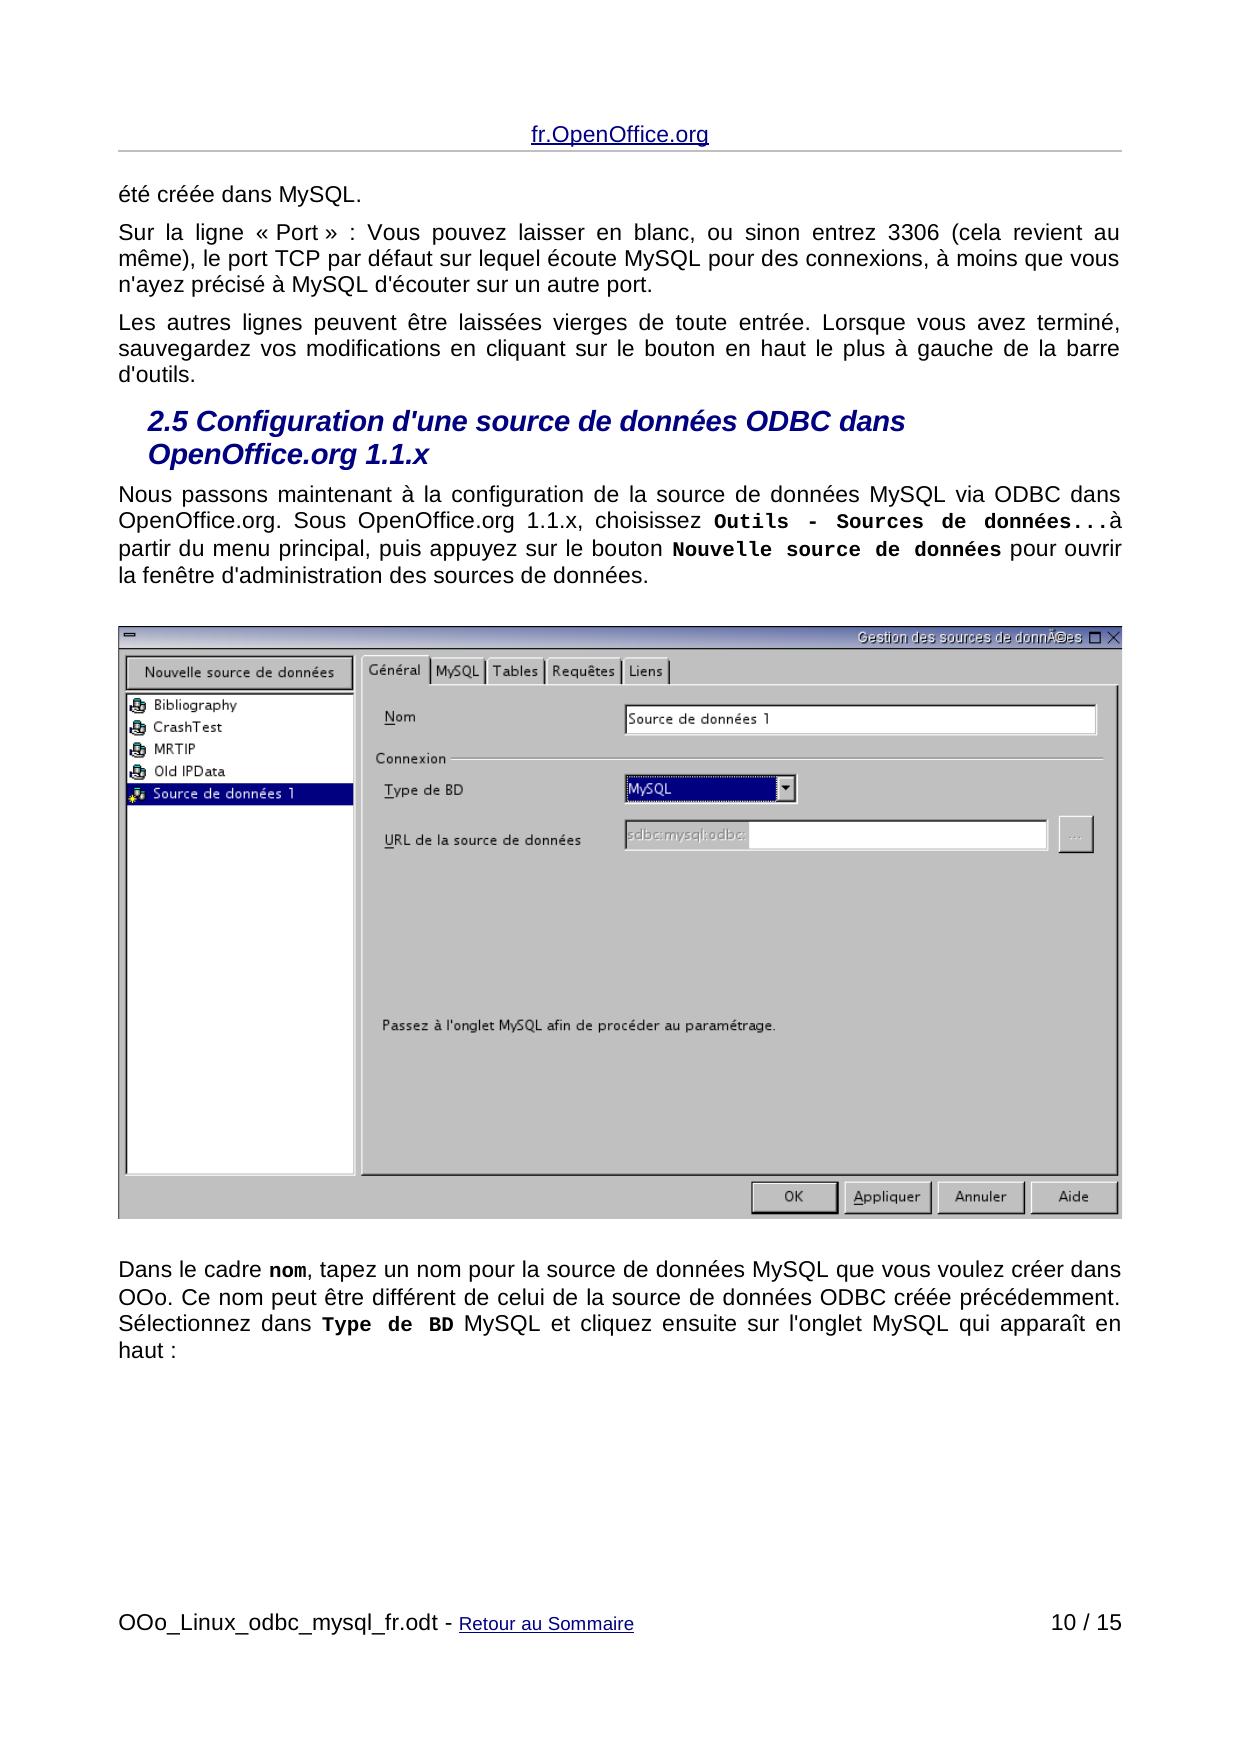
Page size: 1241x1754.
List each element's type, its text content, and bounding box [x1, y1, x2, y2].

subtitle Configuration d'une source de données ODBC dans OpenOffice.org 1.1.x [148, 405, 1122, 470]
picture [118, 626, 1123, 1219]
text Dans le cadre nom, tapez un nom pour la source de données MySQL que vous voulez créer dans OOo. Ce nom peut être différent de celui de la source de données ODBC créée précédemment. Sélectionnez dans Type de BD MySQL et cliquez ensuite sur l'onglet MySQL qui apparaît en haut : [118, 1256, 1122, 1363]
text Sur la ligne « Port » : Vous pouvez laisser en blanc, ou sinon entrez 3306 (cela revient au même), le port TCP par défaut sur lequel écoute MySQL pour des connexions, à moins que vous n'ayez précisé à MySQL d'écouter sur un autre port. [118, 219, 1122, 297]
text Nous passons maintenant à la configuration de la source de données MySQL via ODBC dans OpenOffice.org. Sous OpenOffice.org 1.1.x, choisissez Outils - Sources de données...à partir du menu principal, puis appuyez sur le bouton Nouvelle source de données pour ouvrir la fenêtre d'administration des sources de données. [118, 482, 1122, 589]
text Les autres lignes peuvent être laissées vierges de toute entrée. Lorsque vous avez terminé, sauvegardez vos modifications en cliquant sur le bouton en haut le plus à gauche de la barre d'outils. [118, 309, 1122, 387]
text été créée dans MySQL. [118, 182, 1122, 208]
